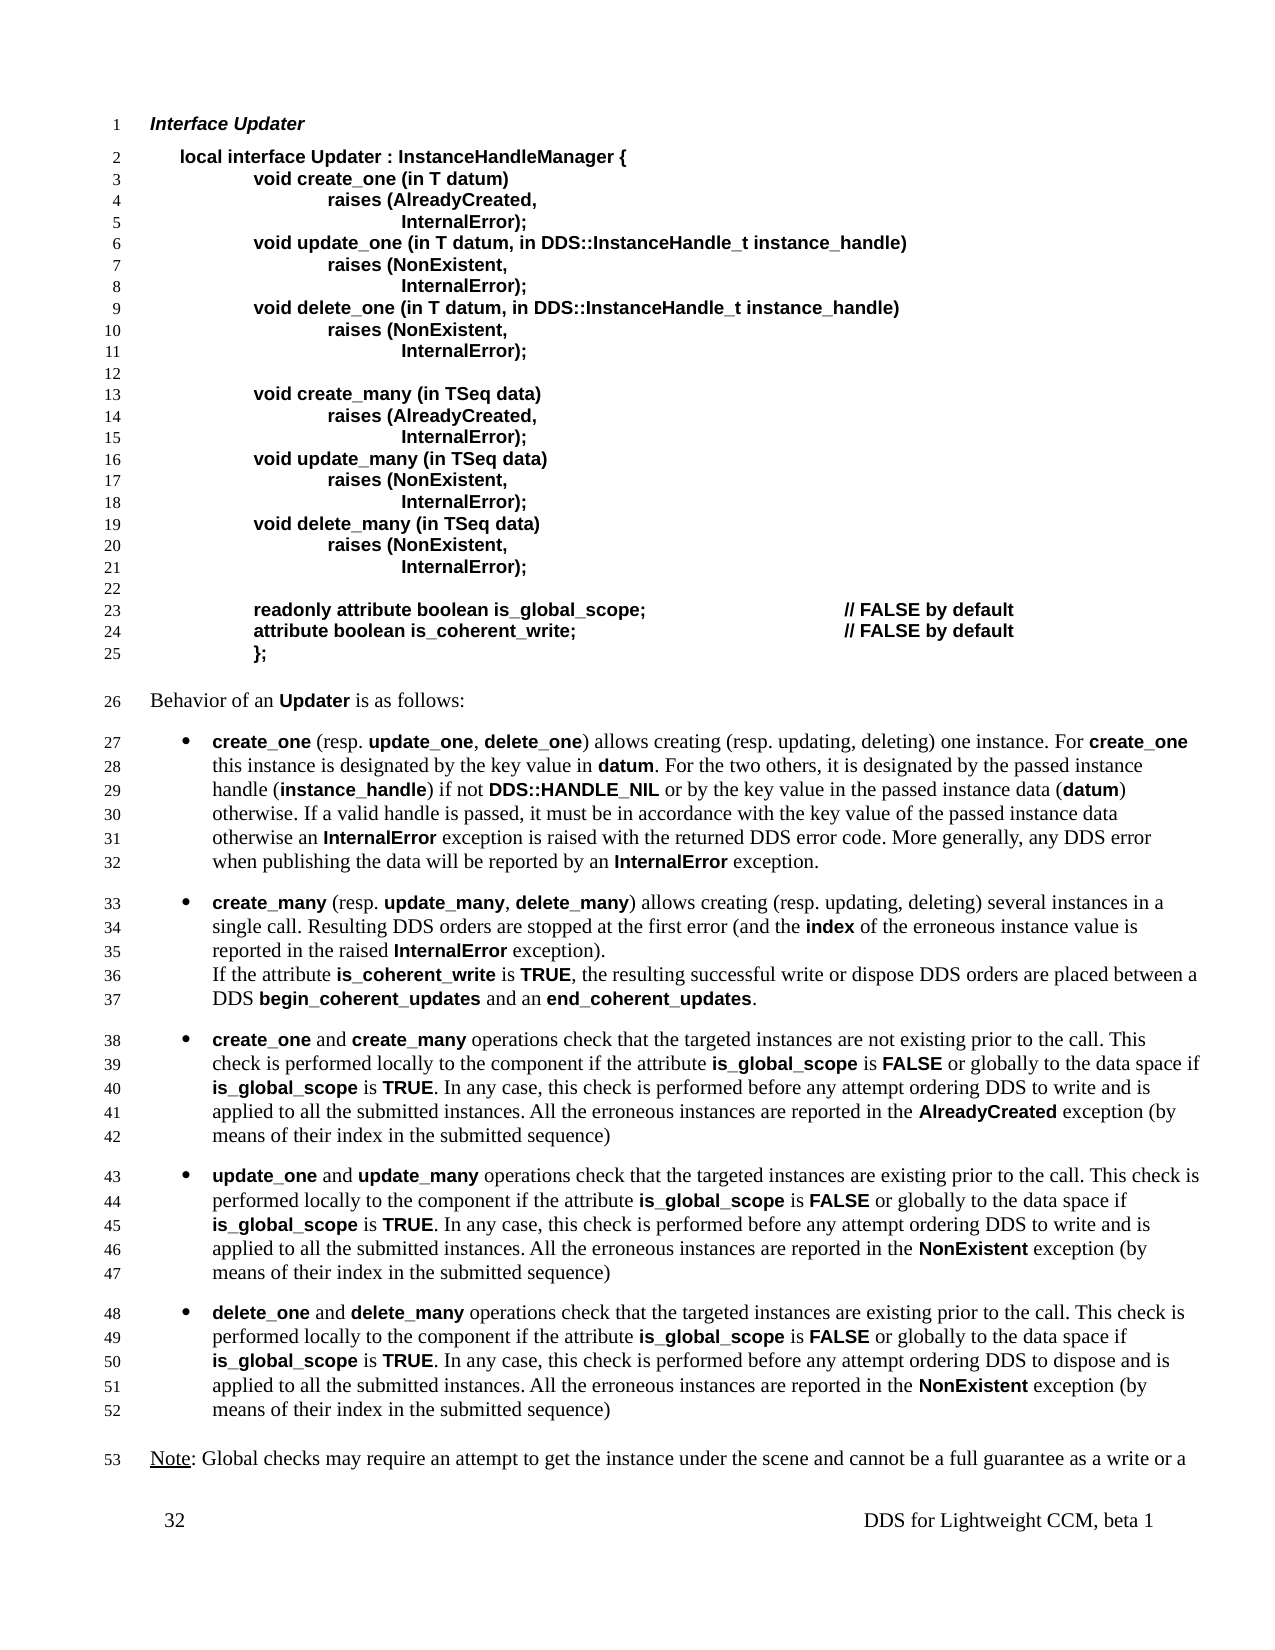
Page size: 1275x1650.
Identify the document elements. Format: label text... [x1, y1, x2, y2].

subtitle Interface Updater [150, 112, 1200, 134]
text InternalError); [179, 340, 1200, 361]
text void delete_one (in T datum, in DDS::InstanceHandle_t instance_handle) [179, 297, 1200, 318]
text readonly attribute boolean is_global_scope; // FALSE by default [179, 599, 1200, 620]
text InternalError); [179, 491, 1200, 512]
text InternalError); [179, 275, 1200, 297]
text void delete_many (in TSeq data) [179, 512, 1200, 534]
text attribute boolean is_coherent_write; // FALSE by default [179, 620, 1200, 642]
text raises (NonExistent, [179, 318, 1200, 340]
text raises (AlreadyCreated, [179, 189, 1200, 211]
list delete_one and delete_many operations check that the targeted instances are existing prior to the call. This check is performed locally to the component if the attribute is_global_scope is FALSE or globally to the data space if is_global_scope is TRUE. In any case, this check is performed before any attempt ordering DDS to dispose and is applied to all the submitted instances. All the erroneous instances are reported in the NonExistent exception (by means of their index in the submitted sequence) [182, 1300, 1200, 1421]
text Note: Global checks may require an attempt to get the instance under the scene and cannot be a full guarantee as a write or a [150, 1445, 1200, 1469]
text InternalError); [179, 556, 1200, 577]
text raises (NonExistent, [179, 254, 1200, 275]
text raises (NonExistent, [179, 469, 1200, 491]
list create_one (resp. update_one, delete_one) allows creating (resp. updating, deleting) one instance. For create_one this instance is designated by the key value in datum. For the two others, it is designated by the passed instance handle (instance_handle) if not DDS::HANDLE_NIL or by the key value in the passed instance data (datum) otherwise. If a valid handle is passed, it must be in accordance with the key value of the passed instance data otherwise an InternalError exception is raised with the returned DDS error code. More generally, any DDS error when publishing the data will be reported by an InternalError exception. [182, 729, 1200, 873]
text InternalError); [179, 211, 1200, 232]
text Behavior of an Updater is as follows: [150, 688, 1200, 712]
text void update_many (in TSeq data) [179, 448, 1200, 469]
text raises (NonExistent, [179, 534, 1200, 556]
text }; [179, 642, 1200, 663]
text void create_many (in TSeq data) [179, 383, 1200, 404]
list create_many (resp. update_many, delete_many) allows creating (resp. updating, deleting) several instances in a single call. Resulting DDS orders are stopped at the first error (and the index of the erroneous instance value is reported in the raised InternalError exception). If the attribute is_coherent_write is TRUE, the resulting successful write or dispose DDS orders are placed between a DDS begin_coherent_updates and an end_coherent_updates. [182, 890, 1200, 1010]
text raises (AlreadyCreated, [179, 404, 1200, 426]
list update_one and update_many operations check that the targeted instances are existing prior to the call. This check is performed locally to the component if the attribute is_global_scope is FALSE or globally to the data space if is_global_scope is TRUE. In any case, this check is performed before any attempt ordering DDS to write and is applied to all the submitted instances. All the erroneous instances are reported in the NonExistent exception (by means of their index in the submitted sequence) [182, 1163, 1200, 1284]
text void create_one (in T datum) [179, 167, 1200, 189]
text InternalError); [179, 426, 1200, 448]
text local interface Updater : InstanceHandleManager { [179, 146, 1200, 167]
text void update_one (in T datum, in DDS::InstanceHandle_t instance_handle) [179, 232, 1200, 254]
list create_one and create_many operations check that the targeted instances are not existing prior to the call. This check is performed locally to the component if the attribute is_global_scope is FALSE or globally to the data space if is_global_scope is TRUE. In any case, this check is performed before any attempt ordering DDS to write and is applied to all the submitted instances. All the erroneous instances are reported in the AlreadyCreated exception (by means of their index in the submitted sequence) [182, 1027, 1200, 1147]
